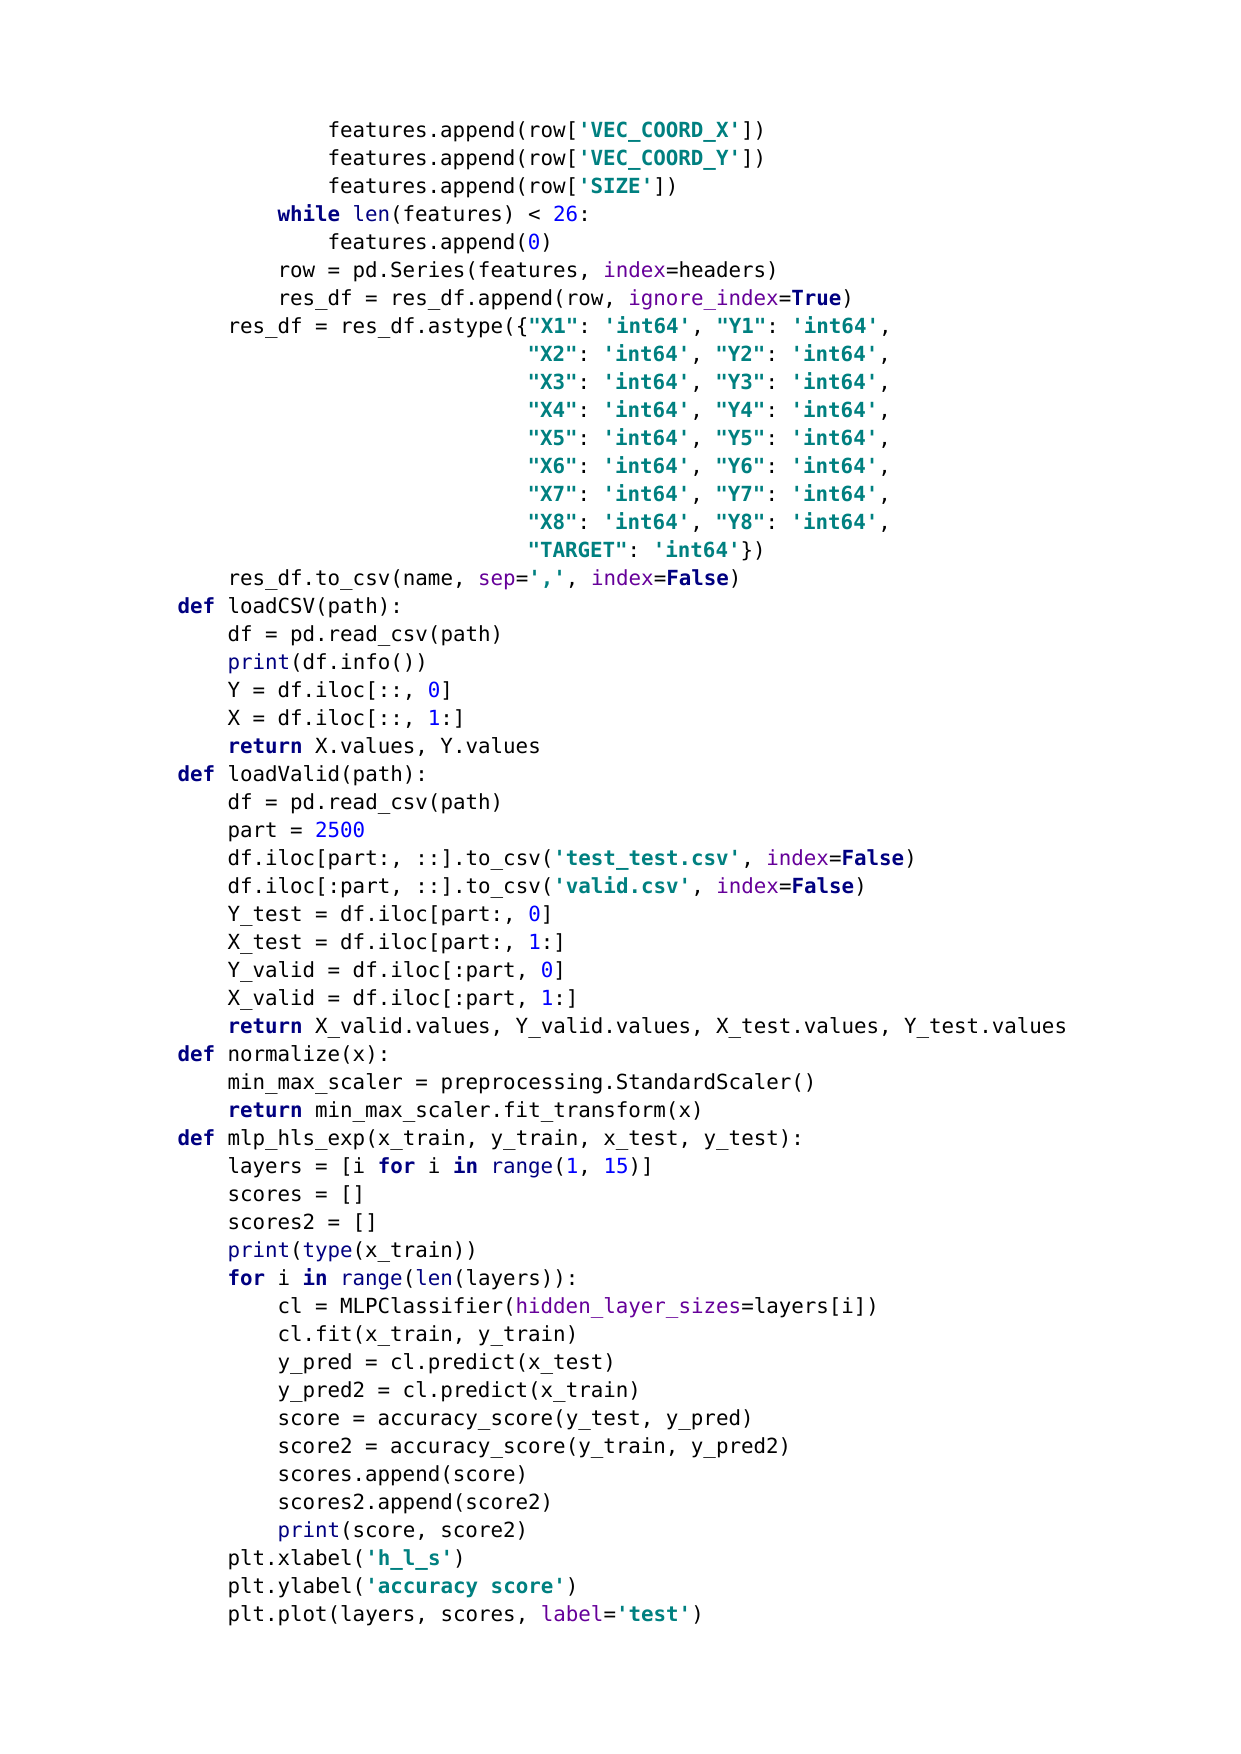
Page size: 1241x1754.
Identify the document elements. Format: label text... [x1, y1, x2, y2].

text y_pred = cl.predict(x_test) [177, 1350, 1152, 1374]
text return min_max_scaler.fit_transform(x) [177, 1098, 1152, 1122]
text scores = [] [177, 1182, 1152, 1206]
text res_df = res_df.astype({"X1": 'int64', "Y1": 'int64', [177, 314, 1152, 338]
text features.append(row['SIZE']) [177, 174, 1152, 198]
text "TARGET": 'int64'}) [177, 538, 1152, 563]
text print(df.info()) [177, 650, 1152, 674]
text print(score, score2) [177, 1518, 1152, 1543]
text df = pd.read_csv(path) [177, 790, 1152, 814]
text print(type(x_train)) [177, 1238, 1152, 1262]
text res_df.to_csv(name, sep=',', index=False) [177, 566, 1152, 591]
text features.append(row['VEC_COORD_Y']) [177, 146, 1152, 170]
text def mlp_hls_exp(x_train, y_train, x_test, y_test): [177, 1126, 1152, 1151]
text def loadCSV(path): [177, 594, 1152, 619]
text Y = df.iloc[::, 0] [177, 678, 1152, 703]
text plt.plot(layers, scores, label='test') [177, 1602, 1152, 1627]
text cl.fit(x_train, y_train) [177, 1322, 1152, 1346]
text "X7": 'int64', "Y7": 'int64', [177, 482, 1152, 507]
text Y_test = df.iloc[part:, 0] [177, 902, 1152, 927]
text def normalize(x): [177, 1042, 1152, 1067]
text scores2.append(score2) [177, 1490, 1152, 1514]
text df.iloc[:part, ::].to_csv('valid.csv', index=False) [177, 874, 1152, 898]
text plt.xlabel('h_l_s') [177, 1546, 1152, 1571]
text X_valid = df.iloc[:part, 1:] [177, 986, 1152, 1011]
text row = pd.Series(features, index=headers) [177, 258, 1152, 282]
text return X_valid.values, Y_valid.values, X_test.values, Y_test.values [177, 1014, 1152, 1039]
text score = accuracy_score(y_test, y_pred) [177, 1406, 1152, 1431]
text "X8": 'int64', "Y8": 'int64', [177, 510, 1152, 535]
text df.iloc[part:, ::].to_csv('test_test.csv', index=False) [177, 846, 1152, 871]
text min_max_scaler = preprocessing.StandardScaler() [177, 1070, 1152, 1094]
text y_pred2 = cl.predict(x_train) [177, 1378, 1152, 1402]
text res_df = res_df.append(row, ignore_index=True) [177, 286, 1152, 311]
text plt.ylabel('accuracy score') [177, 1574, 1152, 1599]
text "X5": 'int64', "Y5": 'int64', [177, 426, 1152, 451]
text scores2 = [] [177, 1210, 1152, 1234]
text def loadValid(path): [177, 762, 1152, 787]
text "X2": 'int64', "Y2": 'int64', [177, 342, 1152, 367]
text X_test = df.iloc[part:, 1:] [177, 930, 1152, 954]
text "X4": 'int64', "Y4": 'int64', [177, 398, 1152, 423]
text Y_valid = df.iloc[:part, 0] [177, 958, 1152, 983]
text "X3": 'int64', "Y3": 'int64', [177, 370, 1152, 394]
text X = df.iloc[::, 1:] [177, 706, 1152, 731]
text features.append(row['VEC_COORD_X']) [177, 118, 1152, 142]
text while len(features) < 26: [177, 202, 1152, 226]
text part = 2500 [177, 818, 1152, 842]
text df = pd.read_csv(path) [177, 622, 1152, 647]
text cl = MLPClassifier(hidden_layer_sizes=layers[i]) [177, 1294, 1152, 1318]
text return X.values, Y.values [177, 734, 1152, 759]
text score2 = accuracy_score(y_train, y_pred2) [177, 1434, 1152, 1458]
text features.append(0) [177, 230, 1152, 254]
text scores.append(score) [177, 1462, 1152, 1487]
text for i in range(len(layers)): [177, 1266, 1152, 1290]
text "X6": 'int64', "Y6": 'int64', [177, 454, 1152, 479]
text layers = [i for i in range(1, 15)] [177, 1154, 1152, 1178]
